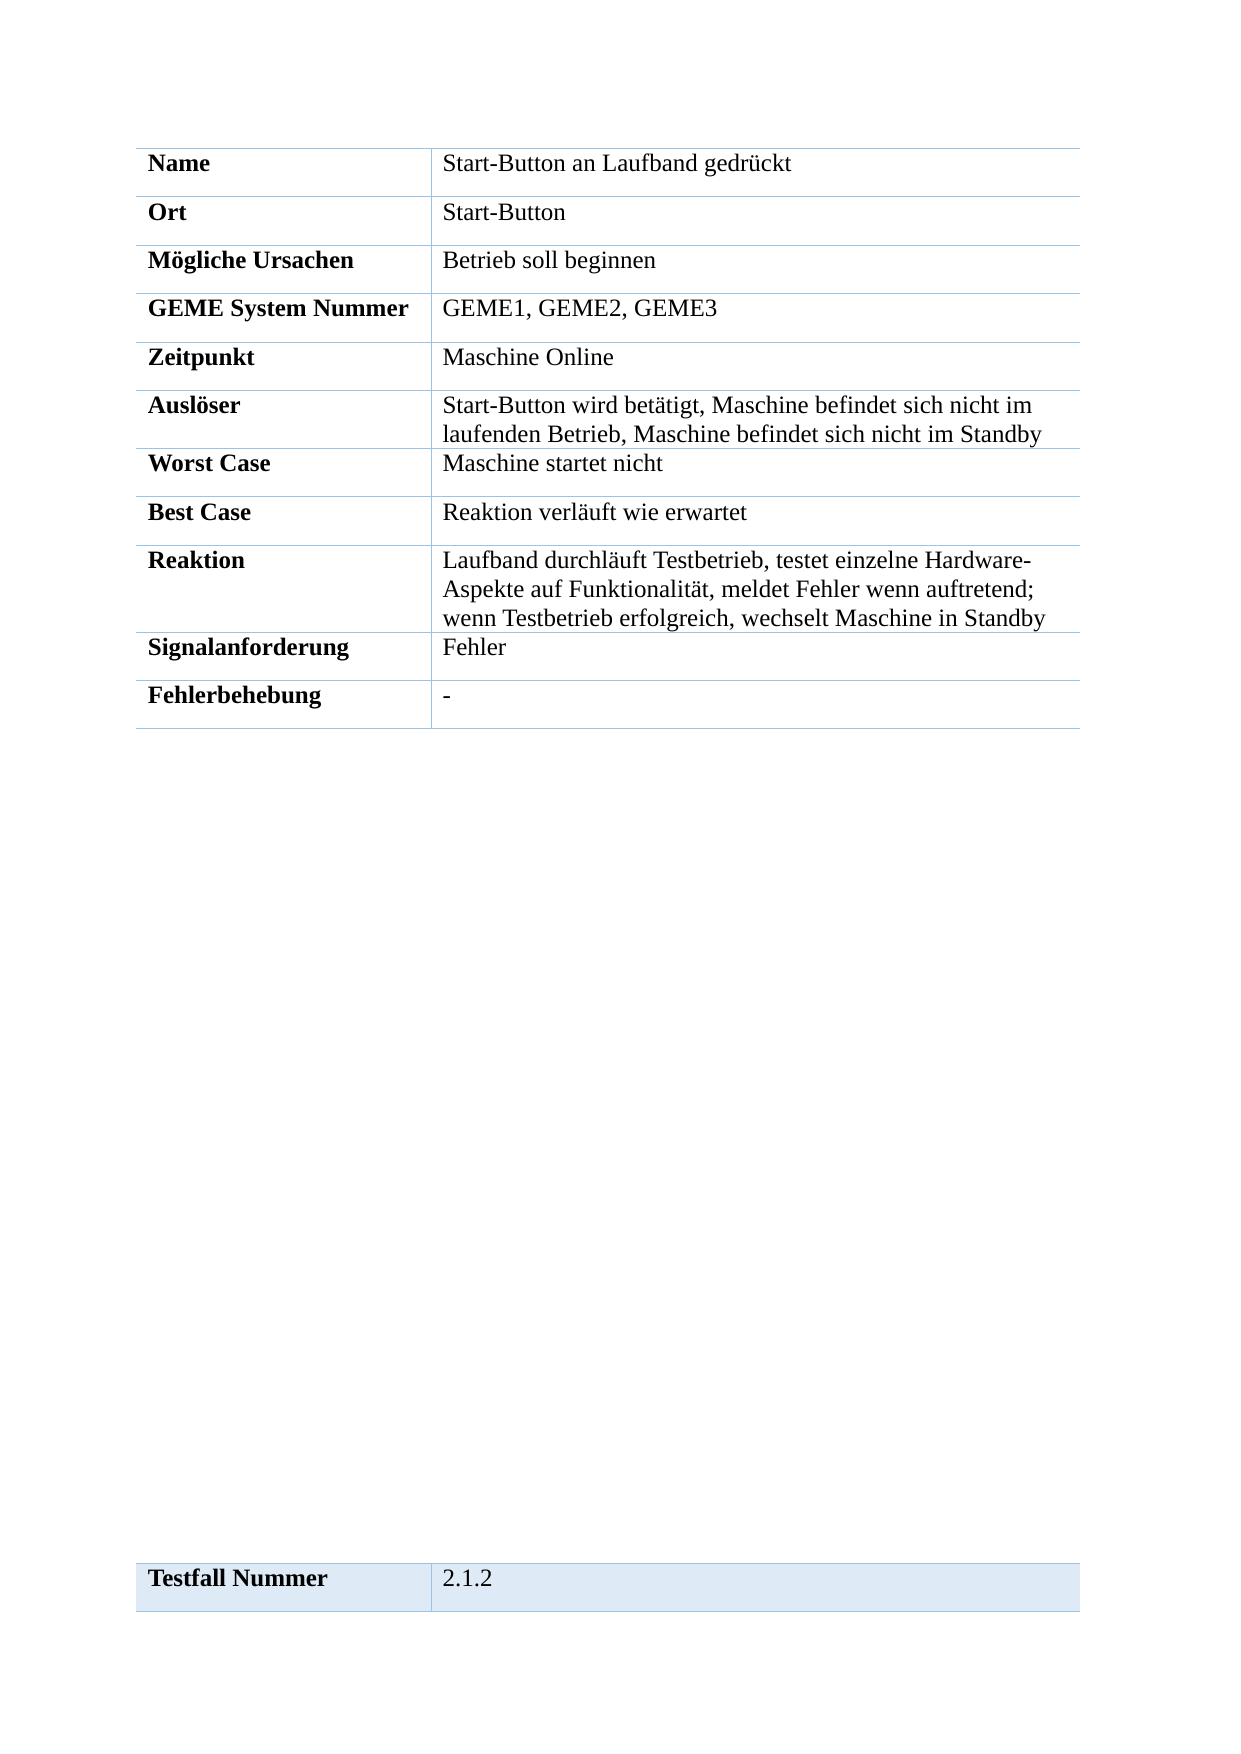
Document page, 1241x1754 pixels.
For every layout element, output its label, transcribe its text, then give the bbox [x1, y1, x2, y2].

table_cell Start-Button wird betätigt, Maschine befindet sich nicht im laufenden Betrieb, Maschine befindet sich nicht im Standby [432, 391, 1080, 448]
table_cell GEME1, GEME2, GEME3 [432, 294, 1080, 341]
table_cell Start-Button [432, 197, 1080, 244]
table_cell Signalanforderung [136, 633, 431, 680]
table_cell Laufband durchläuft Testbetrieb, testet einzelne Hardware-Aspekte auf Funktionalität, meldet Fehler wenn auftretend; wenn Testbetrieb erfolgreich, wechselt Maschine in Standby [432, 546, 1080, 631]
table_cell Best Case [136, 497, 431, 545]
table_cell Name [136, 149, 431, 196]
table_cell GEME System Nummer [136, 294, 431, 341]
table_cell Mögliche Ursachen [136, 246, 431, 293]
table_cell Fehlerbehebung [136, 681, 431, 728]
table_cell Start-Button an Laufband gedrückt [432, 149, 1080, 196]
table_cell Reaktion [136, 546, 431, 631]
table_cell Maschine startet nicht [432, 449, 1080, 496]
table_cell Ort [136, 197, 431, 244]
table_header Testfall Nummer [136, 1564, 431, 1611]
table_cell Reaktion verläuft wie erwartet [432, 497, 1080, 545]
table_cell Zeitpunkt [136, 343, 431, 390]
table_cell Auslöser [136, 391, 431, 448]
table_cell - [432, 681, 1080, 728]
table_header 2.1.2 [432, 1564, 1080, 1611]
table_cell Fehler [432, 633, 1080, 680]
table_cell Maschine Online [432, 343, 1080, 390]
table_cell Worst Case [136, 449, 431, 496]
table_cell Betrieb soll beginnen [432, 246, 1080, 293]
